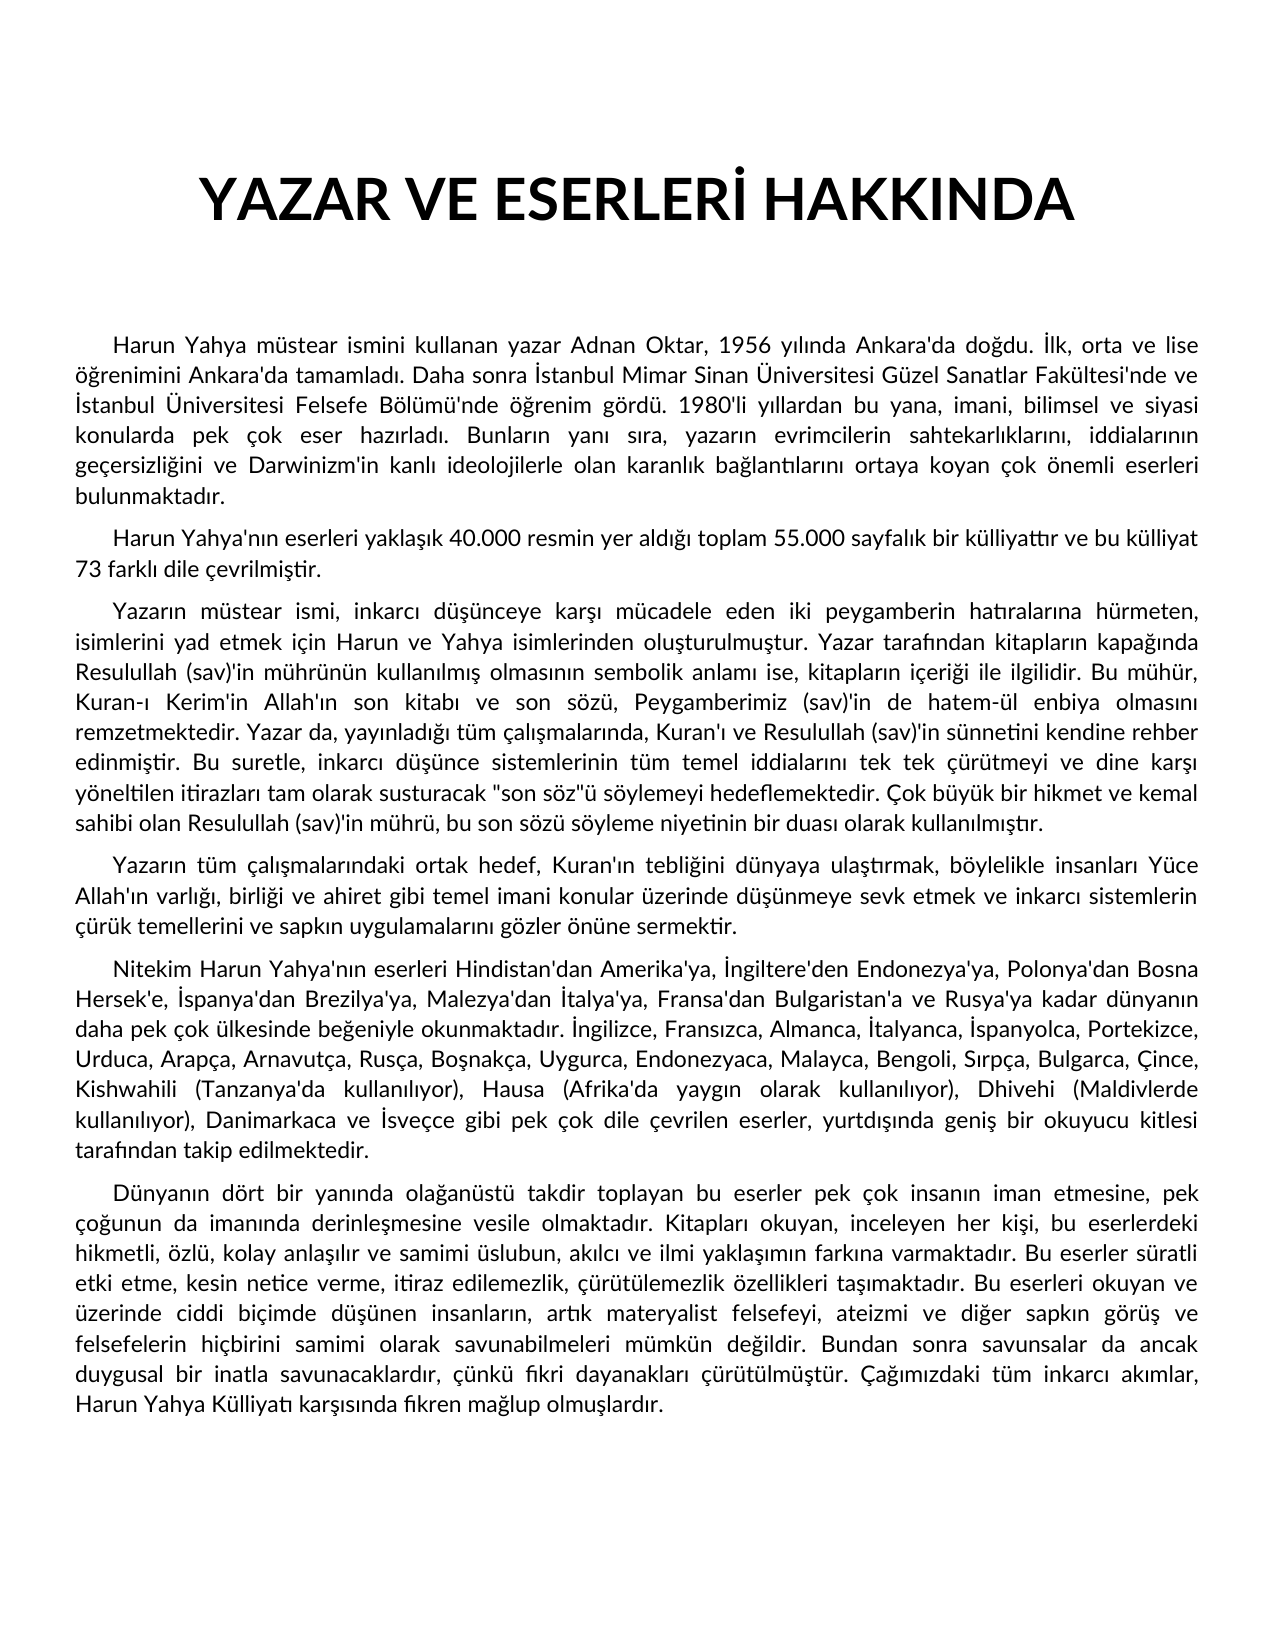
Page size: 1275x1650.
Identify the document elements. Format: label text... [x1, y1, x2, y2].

text Harun Yahya'nın eserleri yaklaşık 40.000 resmin yer aldığı toplam 55.000 sayfalık bir külliyattır ve bu külliyat 73 farklı dile çevrilmiştir. [75, 524, 1200, 582]
text Yazarın tüm çalışmalarındaki ortak hedef, Kuran'ın tebliğini dünyaya ulaştırmak, böylelikle insanları Yüce Allah'ın varlığı, birliği ve ahiret gibi temel imani konular üzerinde düşünmeye sevk etmek ve inkarcı sistemlerin çürük temellerini ve sapkın uygulamalarını gözler önüne sermektir. [75, 851, 1200, 939]
text Nitekim Harun Yahya'nın eserleri Hindistan'dan Amerika'ya, İngiltere'den Endonezya'ya, Polonya'dan Bosna Hersek'e, İspanya'dan Brezilya'ya, Malezya'dan İtalya'ya, Fransa'dan Bulgaristan'a ve Rusya'ya kadar dünyanın daha pek çok ülkesinde beğeniyle okunmaktadır. İngilizce, Fransızca, Almanca, İtalyanca, İspanyolca, Portekizce, Urduca, Arapça, Arnavutça, Rusça, Boşnakça, Uygurca, Endonezyaca, Malayca, Bengoli, Sırpça, Bulgarca, Çince, Kishwahili (Tanzanya'da kullanılıyor), Hausa (Afrika'da yaygın olarak kullanılıyor), Dhivehi (Maldivlerde kullanılıyor), Danimarkaca ve İsveçce gibi pek çok dile çevrilen eserler, yurtdışında geniş bir okuyucu kitlesi tarafından takip edilmektedir. [75, 954, 1200, 1163]
text Dünyanın dört bir yanında olağanüstü takdir toplayan bu eserler pek çok insanın iman etmesine, pek çoğunun da imanında derinleşmesine vesile olmaktadır. Kitapları okuyan, inceleyen her kişi, bu eserlerdeki hikmetli, özlü, kolay anlaşılır ve samimi üslubun, akılcı ve ilmi yaklaşımın farkına varmaktadır. Bu eserler süratli etki etme, kesin netice verme, itiraz edilemezlik, çürütülemezlik özellikleri taşımaktadır. Bu eserleri okuyan ve üzerinde ciddi biçimde düşünen insanların, artık materyalist felsefeyi, ateizmi ve diğer sapkın görüş ve felsefelerin hiçbirini samimi olarak savunabilmeleri mümkün değildir. Bundan sonra savunsalar da ancak duygusal bir inatla savunacaklardır, çünkü fikri dayanakları çürütülmüştür. Çağımızdaki tüm inkarcı akımlar, Harun Yahya Külliyatı karşısında fikren mağlup olmuşlardır. [75, 1178, 1200, 1417]
subtitle YAZAR VE ESERLERİ HAKKINDA [75, 162, 1200, 232]
text Harun Yahya müstear ismini kullanan yazar Adnan Oktar, 1956 yılında Ankara'da doğdu. İlk, orta ve lise öğrenimini Ankara'da tamamladı. Daha sonra İstanbul Mimar Sinan Üniversitesi Güzel Sanatlar Fakültesi'nde ve İstanbul Üniversitesi Felsefe Bölümü'nde öğrenim gördü. 1980'li yıllardan bu yana, imani, bilimsel ve siyasi konularda pek çok eser hazırladı. Bunların yanı sıra, yazarın evrimcilerin sahtekarlıklarını, iddialarının geçersizliğini ve Darwinizm'in kanlı ideolojilerle olan karanlık bağlantılarını ortaya koyan çok önemli eserleri bulunmaktadır. [75, 330, 1200, 509]
text Yazarın müstear ismi, inkarcı düşünceye karşı mücadele eden iki peygamberin hatıralarına hürmeten, isimlerini yad etmek için Harun ve Yahya isimlerinden oluşturulmuştur. Yazar tarafından kitapların kapağında Resulullah (sav)'in mührünün kullanılmış olmasının sembolik anlamı ise, kitapların içeriği ile ilgilidir. Bu mühür, Kuran-ı Kerim'in Allah'ın son kitabı ve son sözü, Peygamberimiz (sav)'in de hatem-ül enbiya olmasını remzetmektedir. Yazar da, yayınladığı tüm çalışmalarında, Kuran'ı ve Resulullah (sav)'in sünnetini kendine rehber edinmiştir. Bu suretle, inkarcı düşünce sistemlerinin tüm temel iddialarını tek tek çürütmeyi ve dine karşı yöneltilen itirazları tam olarak susturacak "son söz"ü söylemeyi hedeflemektedir. Çok büyük bir hikmet ve kemal sahibi olan Resulullah (sav)'in mührü, bu son sözü söyleme niyetinin bir duası olarak kullanılmıştır. [75, 597, 1200, 836]
